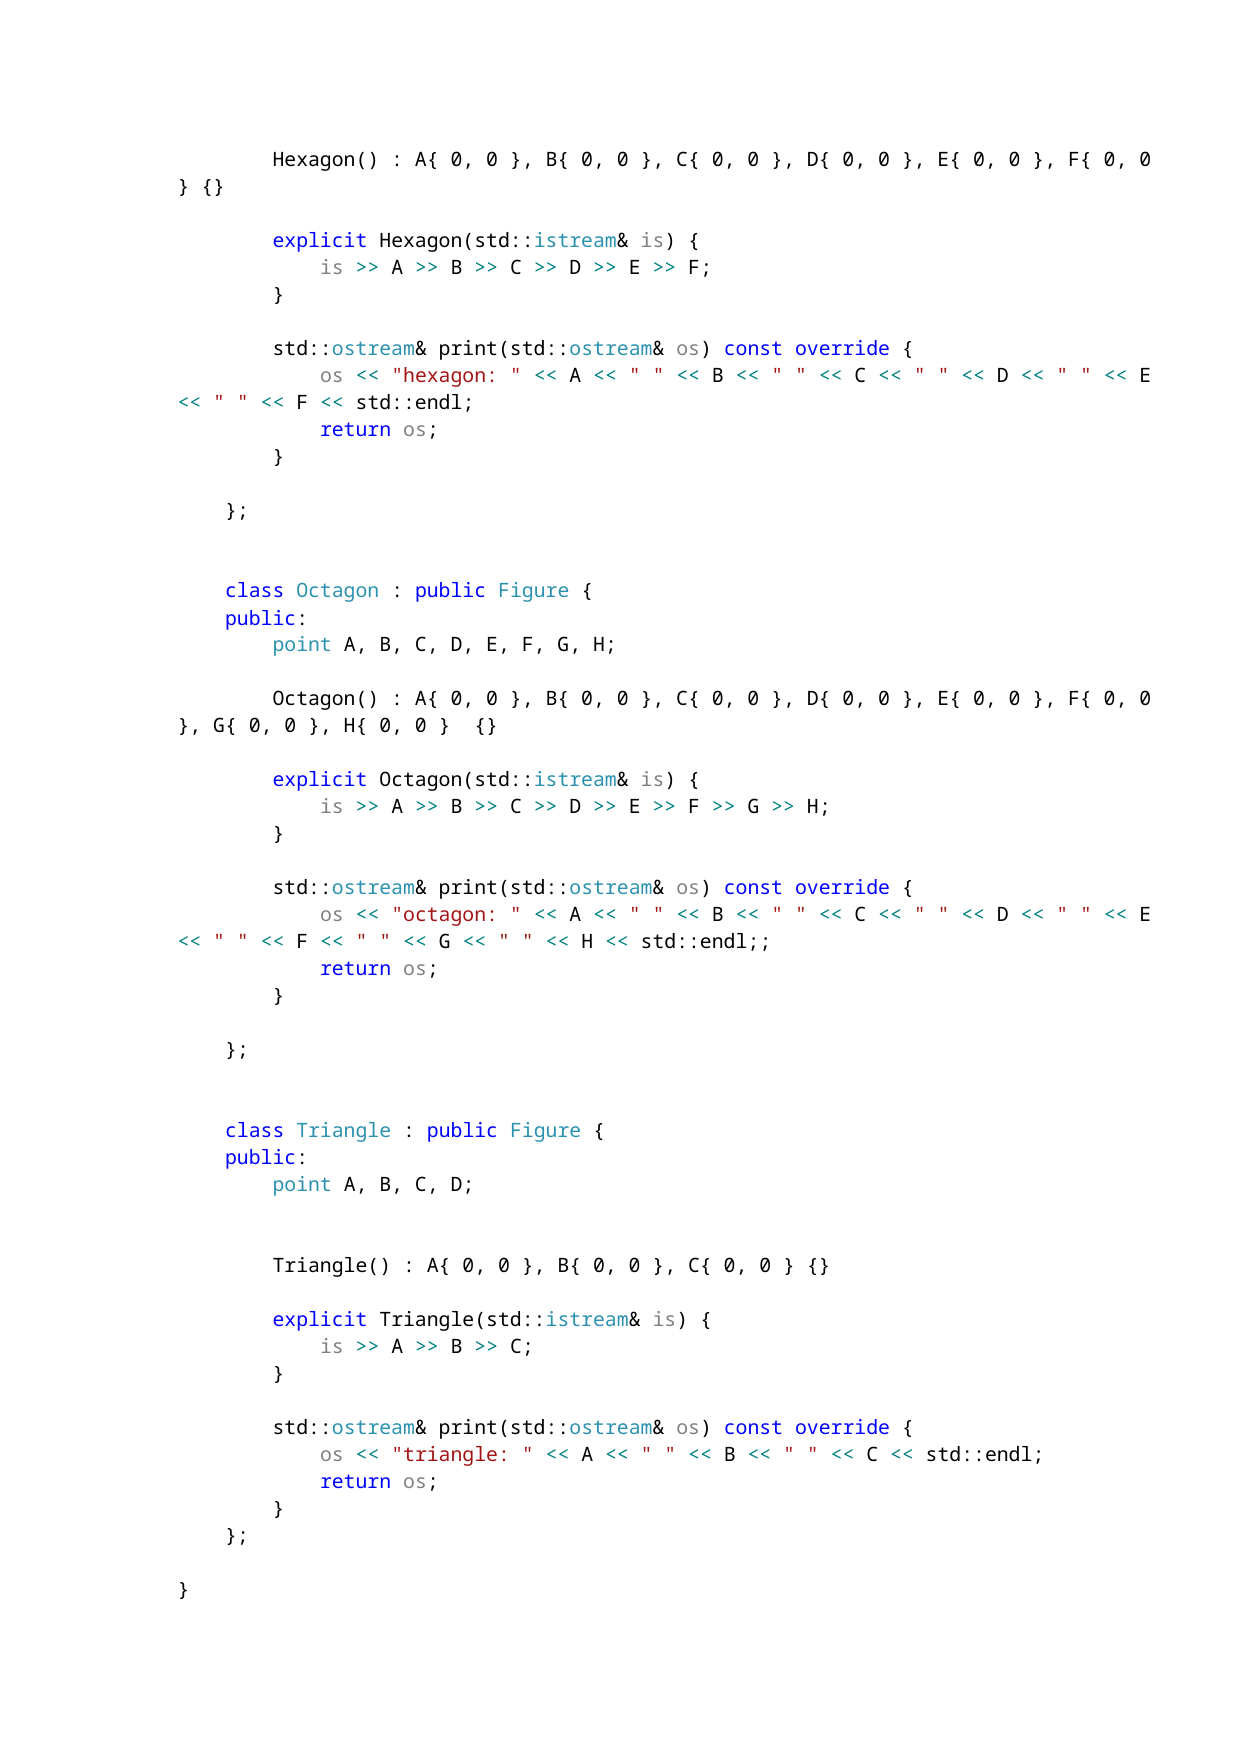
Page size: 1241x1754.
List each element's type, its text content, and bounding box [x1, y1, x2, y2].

text is >> A >> B >> C >> D >> E >> F; [177, 253, 1152, 280]
text Hexagon() : A{ 0, 0 }, B{ 0, 0 }, C{ 0, 0 }, D{ 0, 0 }, E{ 0, 0 }, F{ 0, 0 } {} [177, 145, 1152, 199]
text } [177, 1359, 1152, 1386]
text }; [177, 496, 1152, 523]
text explicit Octagon(std::istream& is) { [177, 766, 1152, 793]
text Octagon() : A{ 0, 0 }, B{ 0, 0 }, C{ 0, 0 }, D{ 0, 0 }, E{ 0, 0 }, F{ 0, 0 }, G{ 0, 0 }, H{ 0, 0 } {} [177, 685, 1152, 739]
text explicit Hexagon(std::istream& is) { [177, 226, 1152, 253]
text return os; [177, 954, 1152, 981]
text Triangle() : A{ 0, 0 }, B{ 0, 0 }, C{ 0, 0 } {} [177, 1251, 1152, 1278]
text is >> A >> B >> C; [177, 1332, 1152, 1359]
text is >> A >> B >> C >> D >> E >> F >> G >> H; [177, 793, 1152, 819]
text point A, B, C, D, E, F, G, H; [177, 631, 1152, 658]
text os << "triangle: " << A << " " << B << " " << C << std::endl; [177, 1440, 1152, 1467]
text } [177, 981, 1152, 1008]
text public: [177, 604, 1152, 631]
text os << "octagon: " << A << " " << B << " " << C << " " << D << " " << E << " " << F << " " << G << " " << H << std::endl;; [177, 901, 1152, 954]
text std::ostream& print(std::ostream& os) const override { [177, 873, 1152, 901]
text } [177, 442, 1152, 469]
text } [177, 1575, 1152, 1602]
text return os; [177, 1467, 1152, 1494]
text } [177, 1494, 1152, 1521]
text }; [177, 1521, 1152, 1548]
text }; [177, 1035, 1152, 1062]
text explicit Triangle(std::istream& is) { [177, 1305, 1152, 1332]
text point A, B, C, D; [177, 1170, 1152, 1197]
text os << "hexagon: " << A << " " << B << " " << C << " " << D << " " << E << " " << F << std::endl; [177, 361, 1152, 415]
text std::ostream& print(std::ostream& os) const override { [177, 1413, 1152, 1440]
text return os; [177, 415, 1152, 442]
text std::ostream& print(std::ostream& os) const override { [177, 334, 1152, 361]
text } [177, 819, 1152, 847]
text class Octagon : public Figure { [177, 577, 1152, 604]
text class Triangle : public Figure { [177, 1116, 1152, 1143]
text } [177, 280, 1152, 307]
text public: [177, 1143, 1152, 1170]
